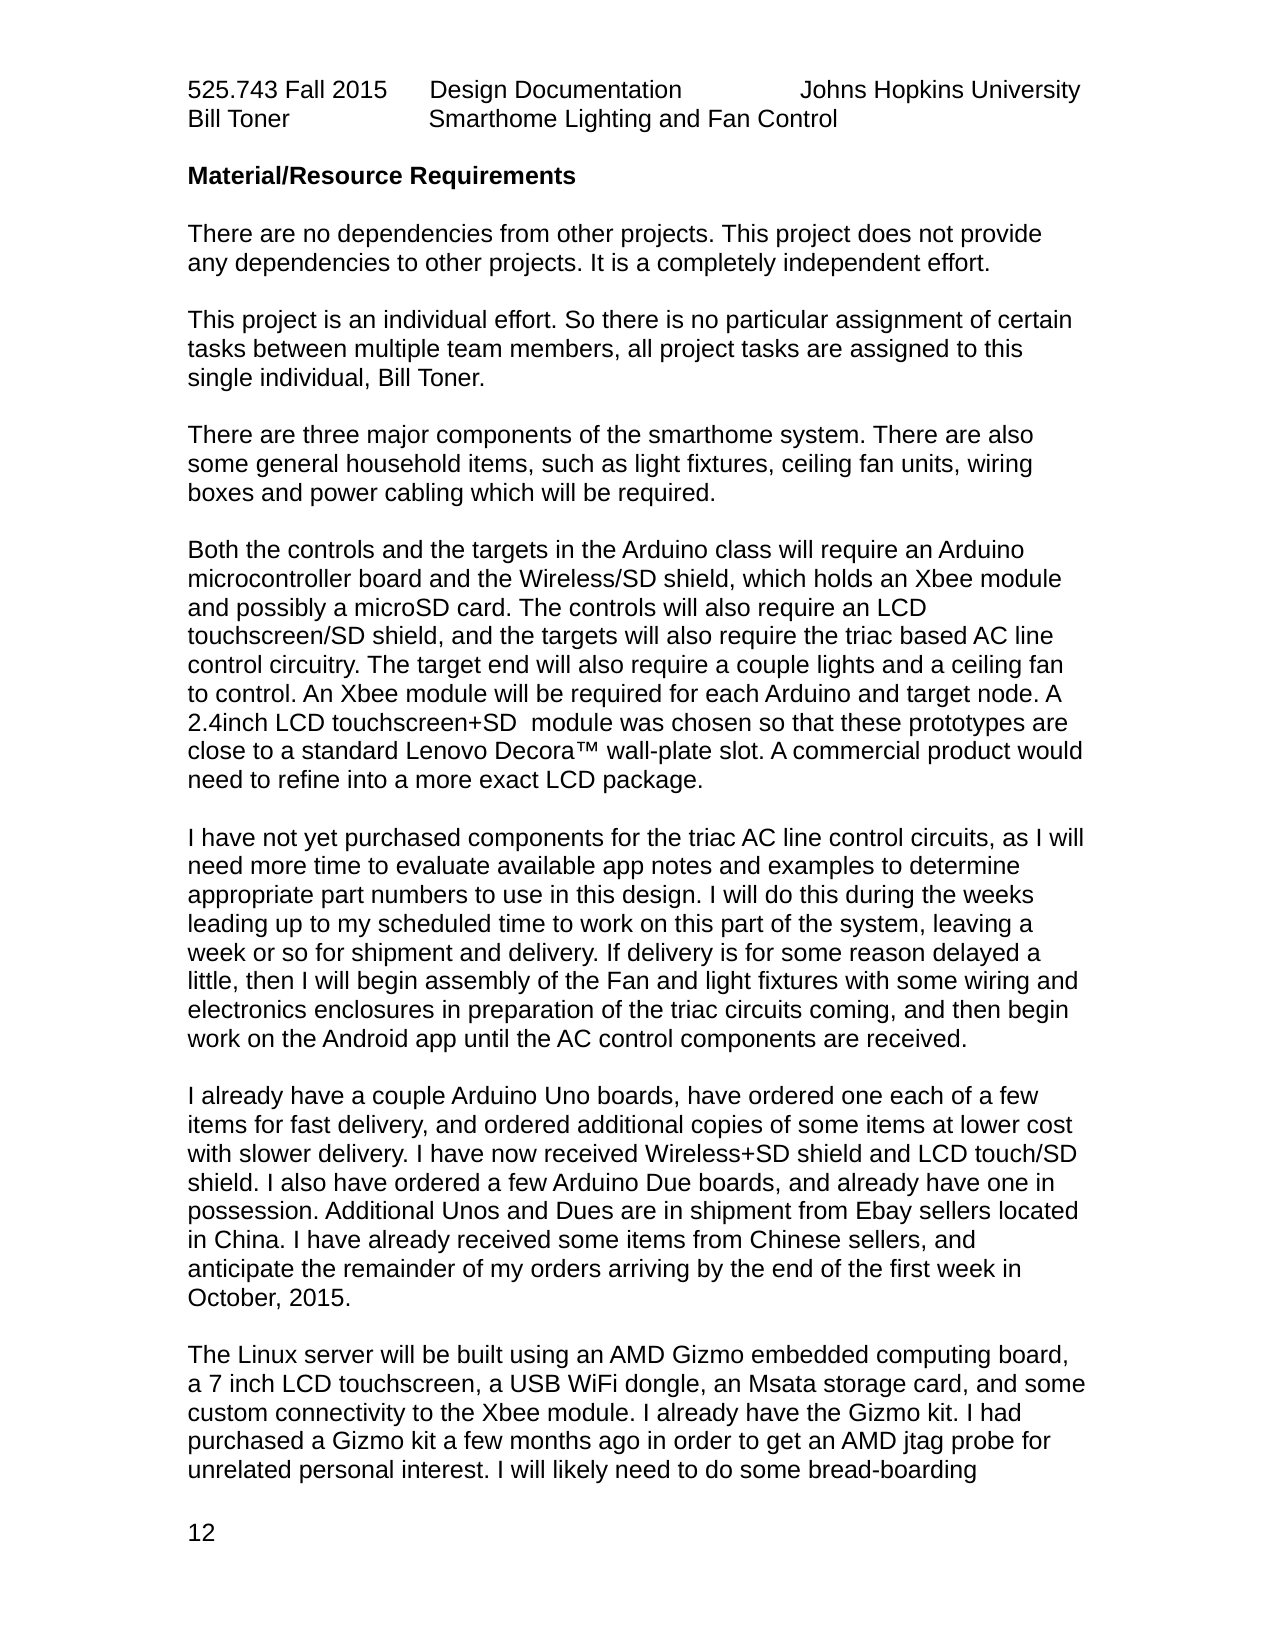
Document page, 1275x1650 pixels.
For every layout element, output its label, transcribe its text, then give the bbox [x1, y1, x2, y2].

text Both the controls and the targets in the Arduino class will require an Arduino microcontroller board and the Wireless/SD shield, which holds an Xbee module and possibly a microSD card. The controls will also require an LCD touchscreen/SD shield, and the targets will also require the triac based AC line control circuitry. The target end will also require a couple lights and a ceiling fan to control. An Xbee module will be required for each Arduino and target node. A 2.4inch LCD touchscreen+SD module was chosen so that these prototypes are close to a standard Lenovo Decora™ wall-plate slot. A commercial product would need to refine into a more exact LCD package. [187, 535, 1087, 794]
text I have not yet purchased components for the triac AC line control circuits, as I will need more time to evaluate available app notes and examples to determine appropriate part numbers to use in this design. I will do this during the weeks leading up to my scheduled time to work on this part of the system, leaving a week or so for shipment and delivery. If delivery is for some reason delayed a little, then I will begin assembly of the Fan and light fixtures with some wiring and electronics enclosures in preparation of the triac circuits coming, and then begin work on the Android app until the AC control components are received. [187, 822, 1087, 1052]
text There are no dependencies from other projects. This project does not provide any dependencies to other projects. It is a completely independent effort. [187, 219, 1087, 276]
text The Linux server will be built using an AMD Gizmo embedded computing board, a 7 inch LCD touchscreen, a USB WiFi dongle, an Msata storage card, and some custom connectivity to the Xbee module. I already have the Gizmo kit. I had purchased a Gizmo kit a few months ago in order to get an AMD jtag probe for unrelated personal interest. I will likely need to do some bread-boarding [187, 1340, 1087, 1484]
text I already have a couple Arduino Uno boards, have ordered one each of a few items for fast delivery, and ordered additional copies of some items at lower cost with slower delivery. I have now received Wireless+SD shield and LCD touch/SD shield. I also have ordered a few Arduino Due boards, and already have one in possession. Additional Unos and Dues are in shipment from Ebay sellers located in China. I have already received some items from Chinese sellers, and anticipate the remainder of my orders arriving by the end of the first week in October, 2015. [187, 1081, 1087, 1311]
text This project is an individual effort. So there is no particular assignment of certain tasks between multiple team members, all project tasks are assigned to this single individual, Bill Toner. [187, 305, 1087, 391]
text Material/Resource Requirements [187, 161, 1087, 190]
text There are three major components of the smarthome system. There are also some general household items, such as light fixtures, ceiling fan units, wiring boxes and power cabling which will be required. [187, 420, 1087, 506]
